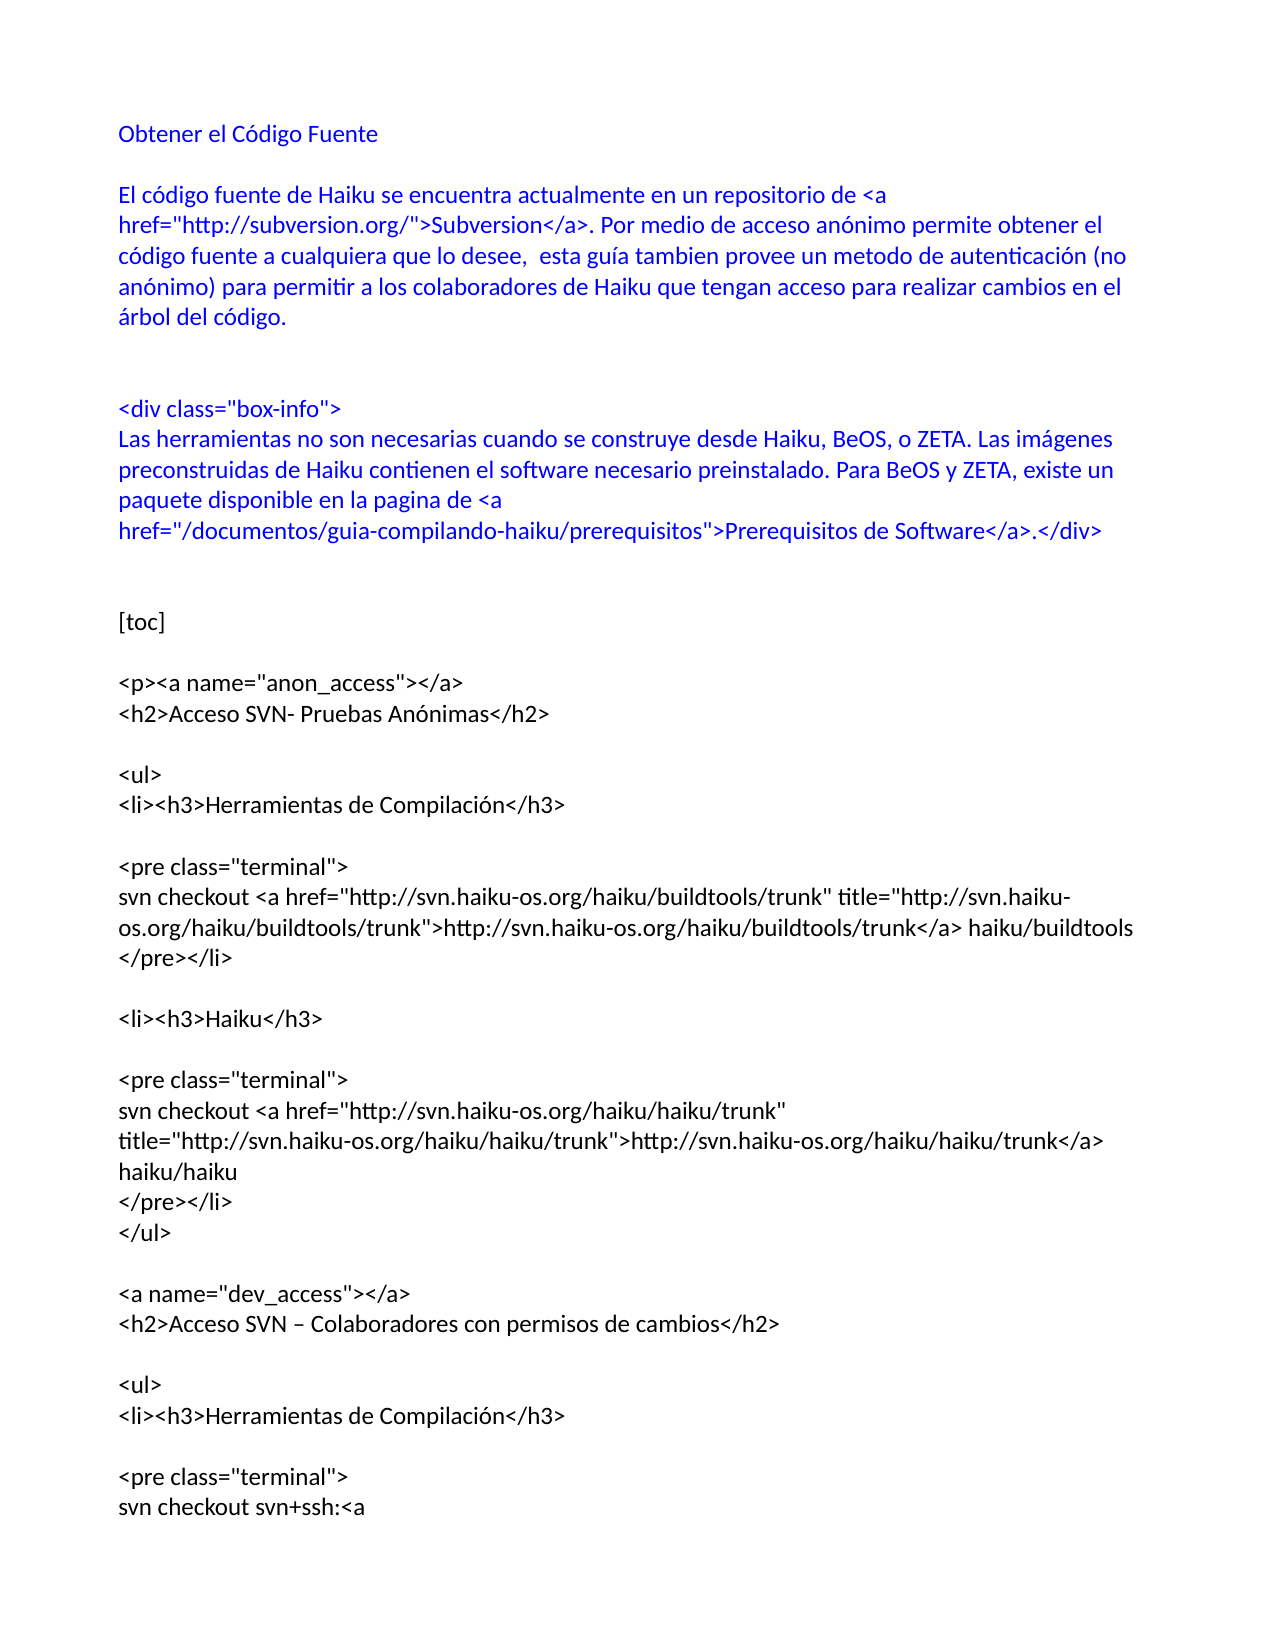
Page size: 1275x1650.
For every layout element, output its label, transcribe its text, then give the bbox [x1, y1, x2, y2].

text <pre class="terminal"> [118, 1064, 1157, 1095]
text </ul> [118, 1217, 1157, 1247]
text </pre></li> [118, 1186, 1157, 1217]
text <h2>Acceso SVN- Pruebas Anónimas</h2> [118, 698, 1157, 728]
text <ul> [118, 759, 1157, 789]
text El código fuente de Haiku se encuentra actualmente en un repositorio de <a href="http://subversion.org/">Subversion</a>. Por medio de acceso anónimo permite obtener el código fuente a cualquiera que lo desee, esta guía tambien provee un metodo de autenticación (no anónimo) para permitir a los colaboradores de Haiku que tengan acceso para realizar cambios en el árbol del código. [118, 179, 1157, 332]
text Las herramientas no son necesarias cuando se construye desde Haiku, BeOS, o ZETA. Las imágenes preconstruidas de Haiku contienen el software necesario preinstalado. Para BeOS y ZETA, existe un paquete disponible en la pagina de <a href="/documentos/guia-compilando-haiku/prerequisitos">Prerequisitos de Software</a>.</div> [118, 423, 1157, 545]
text Obtener el Código Fuente [118, 118, 1157, 149]
text <li><h3>Haiku</h3> [118, 1003, 1157, 1034]
text <div class="box-info"> [118, 393, 1157, 423]
text </pre></li> [118, 942, 1157, 973]
text <ul> [118, 1369, 1157, 1400]
text <pre class="terminal"> [118, 851, 1157, 881]
text <a name="dev_access"></a> [118, 1278, 1157, 1308]
text <li><h3>Herramientas de Compilación</h3> [118, 1400, 1157, 1431]
text <p><a name="anon_access"></a> [118, 667, 1157, 698]
text <pre class="terminal"> [118, 1461, 1157, 1492]
text <h2>Acceso SVN – Colaboradores con permisos de cambios</h2> [118, 1308, 1157, 1339]
text svn checkout <a href="http://svn.haiku-os.org/haiku/haiku/trunk" title="http://svn.haiku-os.org/haiku/haiku/trunk">http://svn.haiku-os.org/haiku/haiku/trunk</a> haiku/haiku [118, 1095, 1157, 1186]
text svn checkout <a href="http://svn.haiku-os.org/haiku/buildtools/trunk" title="http://svn.haiku-os.org/haiku/buildtools/trunk">http://svn.haiku-os.org/haiku/buildtools/trunk</a> haiku/buildtools [118, 881, 1157, 942]
text svn checkout svn+ssh:<a [118, 1492, 1157, 1522]
text <li><h3>Herramientas de Compilación</h3> [118, 789, 1157, 820]
text [toc] [118, 606, 1157, 637]
